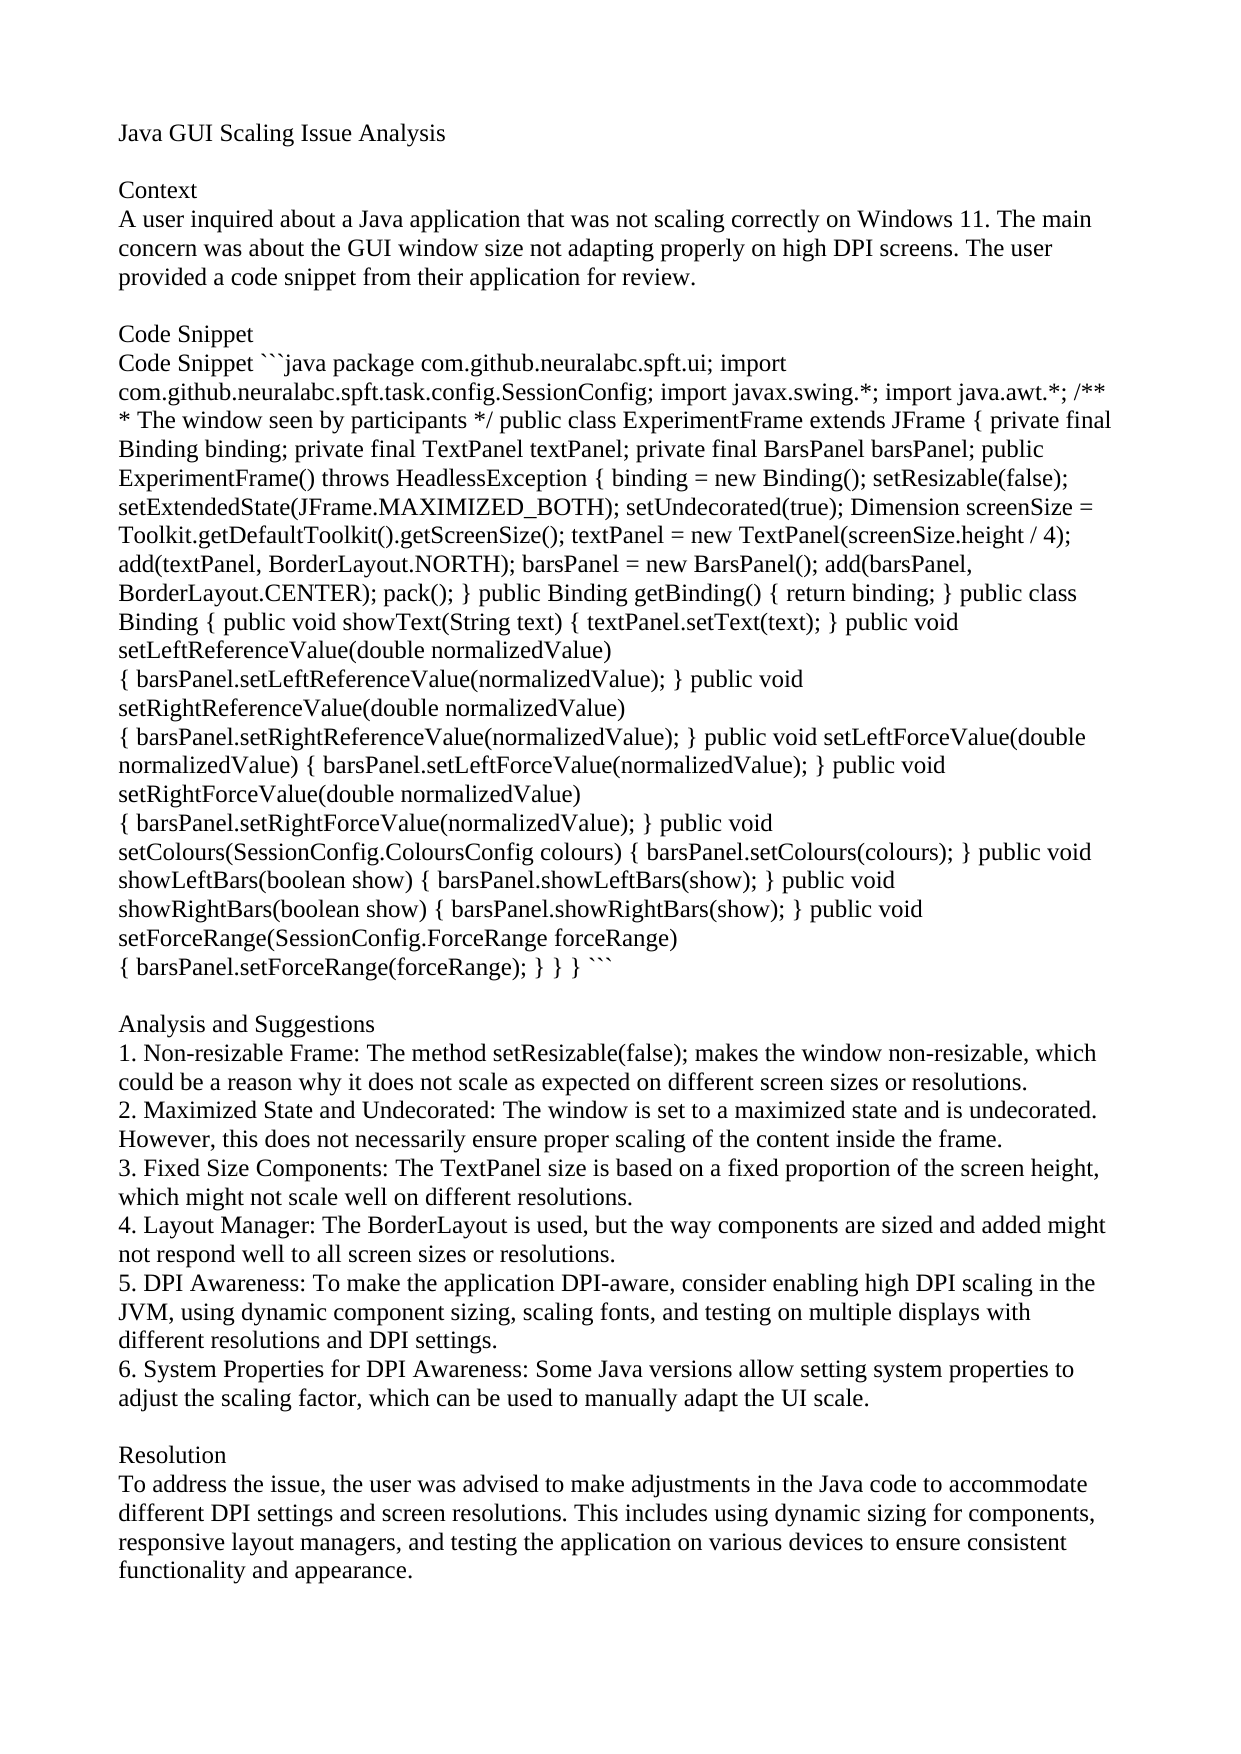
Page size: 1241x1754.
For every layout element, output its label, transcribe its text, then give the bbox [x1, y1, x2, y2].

text Java GUI Scaling Issue Analysis [118, 118, 1122, 147]
text Analysis and Suggestions [118, 1009, 1122, 1038]
text 3. Fixed Size Components: The TextPanel size is based on a fixed proportion of the screen height, which might not scale well on different resolutions. [118, 1153, 1122, 1211]
text 6. System Properties for DPI Awareness: Some Java versions allow setting system properties to adjust the scaling factor, which can be used to manually adapt the UI scale. [118, 1354, 1122, 1412]
text A user inquired about a Java application that was not scaling correctly on Windows 11. The main concern was about the GUI window size not adapting properly on high DPI screens. The user provided a code snippet from their application for review. [118, 204, 1122, 291]
text Context [118, 176, 1122, 204]
text Code Snippet [118, 319, 1122, 348]
text To address the issue, the user was advised to make adjustments in the Java code to accommodate different DPI settings and screen resolutions. This includes using dynamic sizing for components, responsive layout managers, and testing the application on various devices to ensure consistent functionality and appearance. [118, 1469, 1122, 1584]
text Resolution [118, 1441, 1122, 1469]
text Code Snippet ```java package com.github.neuralabc.spft.ui; import com.github.neuralabc.spft.task.config.SessionConfig; import javax.swing.*; import java.awt.*; /** * The window seen by participants */ public class ExperimentFrame extends JFrame { private final Binding binding; private final TextPanel textPanel; private final BarsPanel barsPanel; public ExperimentFrame() throws HeadlessException { binding = new Binding(); setResizable(false); setExtendedState(JFrame.MAXIMIZED_BOTH); setUndecorated(true); Dimension screenSize = Toolkit.getDefaultToolkit().getScreenSize(); textPanel = new TextPanel(screenSize.height / 4); add(textPanel, BorderLayout.NORTH); barsPanel = new BarsPanel(); add(barsPanel, BorderLayout.CENTER); pack(); } public Binding getBinding() { return binding; } public class Binding { public void showText(String text) { textPanel.setText(text); } public void setLeftReferenceValue(double normalizedValue) { barsPanel.setLeftReferenceValue(normalizedValue); } public void setRightReferenceValue(double normalizedValue) { barsPanel.setRightReferenceValue(normalizedValue); } public void setLeftForceValue(double normalizedValue) { barsPanel.setLeftForceValue(normalizedValue); } public void setRightForceValue(double normalizedValue) { barsPanel.setRightForceValue(normalizedValue); } public void setColours(SessionConfig.ColoursConfig colours) { barsPanel.setColours(colours); } public void showLeftBars(boolean show) { barsPanel.showLeftBars(show); } public void showRightBars(boolean show) { barsPanel.showRightBars(show); } public void setForceRange(SessionConfig.ForceRange forceRange) { barsPanel.setForceRange(forceRange); } } } ``` [118, 348, 1122, 981]
text 2. Maximized State and Undecorated: The window is set to a maximized state and is undecorated. However, this does not necessarily ensure proper scaling of the content inside the frame. [118, 1096, 1122, 1153]
text 5. DPI Awareness: To make the application DPI-aware, consider enabling high DPI scaling in the JVM, using dynamic component sizing, scaling fonts, and testing on multiple displays with different resolutions and DPI settings. [118, 1268, 1122, 1354]
text 4. Layout Manager: The BorderLayout is used, but the way components are sized and added might not respond well to all screen sizes or resolutions. [118, 1211, 1122, 1268]
text 1. Non-resizable Frame: The method setResizable(false); makes the window non-resizable, which could be a reason why it does not scale as expected on different screen sizes or resolutions. [118, 1038, 1122, 1096]
